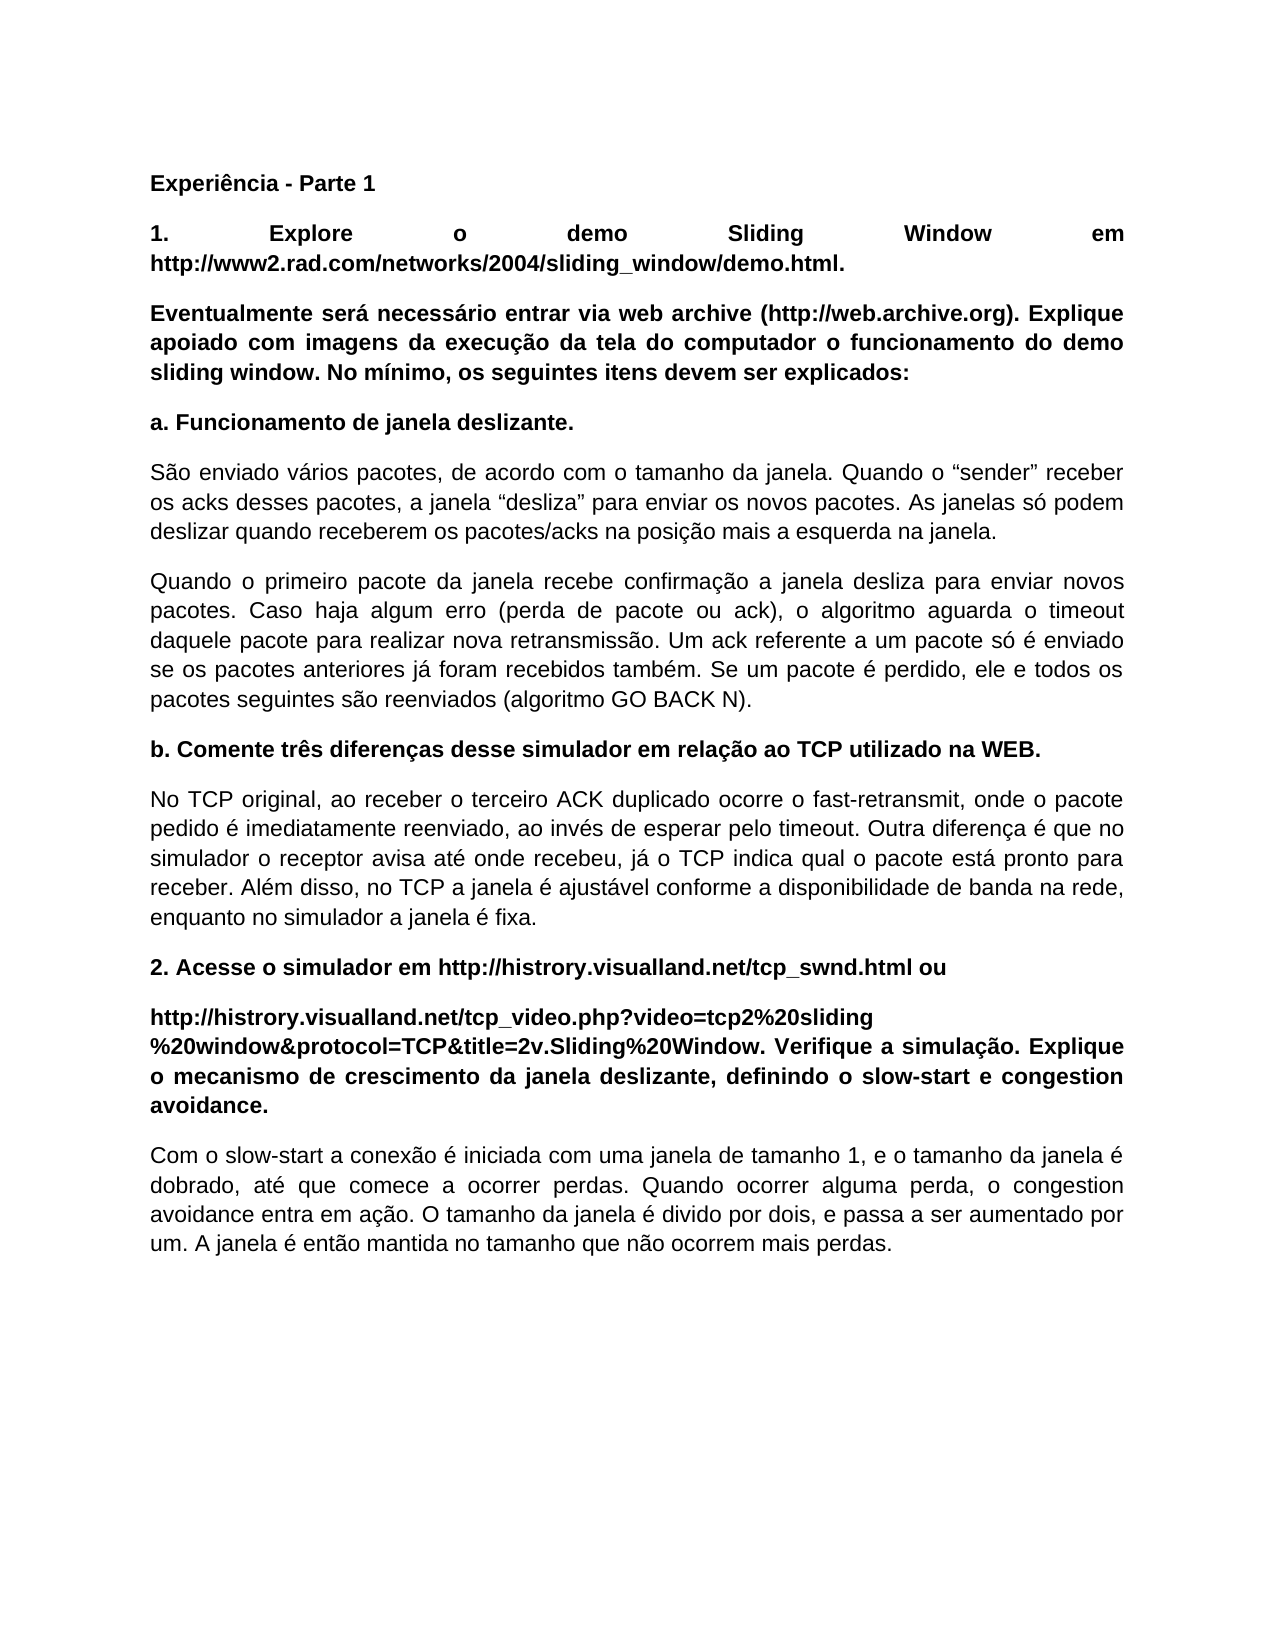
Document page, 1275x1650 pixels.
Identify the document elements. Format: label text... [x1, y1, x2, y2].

text 2. Acesse o simulador em http://histrory.visualland.net/tcp_swnd.html ou [150, 954, 1125, 980]
text 1. Explore o demo Sliding Window em http://www2.rad.com/networks/2004/sliding_window/demo.html. [150, 221, 1125, 276]
text http://histrory.visualland.net/tcp_video.php?video=tcp2%20sliding%20window&protocol=TCP&title=2v.Sliding%20Window. Verifique a simulação. Explique o mecanismo de crescimento da janela deslizante, definindo o slow-start e congestion avoidance. [150, 1004, 1125, 1118]
text Com o slow-start a conexão é iniciada com uma janela de tamanho 1, e o tamanho da janela é dobrado, até que comece a ocorrer perdas. Quando ocorrer alguma perda, o congestion avoidance entra em ação. O tamanho da janela é divido por dois, e passa a ser aumentado por um. A janela é então mantida no tamanho que não ocorrem mais perdas. [150, 1143, 1125, 1257]
text No TCP original, ao receber o terceiro ACK duplicado ocorre o fast-retransmit, onde o pacote pedido é imediatamente reenviado, ao invés de esperar pelo timeout. Outra diferença é que no simulador o receptor avisa até onde recebeu, já o TCP indica qual o pacote está pronto para receber. Além disso, no TCP a janela é ajustável conforme a disponibilidade de banda na rede, enquanto no simulador a janela é fixa. [150, 787, 1125, 930]
text São enviado vários pacotes, de acordo com o tamanho da janela. Quando o “sender” receber os acks desses pacotes, a janela “desliza” para enviar os novos pacotes. As janelas só podem deslizar quando receberem os pacotes/acks na posição mais a esquerda na janela. [150, 460, 1125, 544]
text Quando o primeiro pacote da janela recebe confirmação a janela desliza para enviar novos pacotes. Caso haja algum erro (perda de pacote ou ack), o algoritmo aguarda o timeout daquele pacote para realizar nova retransmissão. Um ack referente a um pacote só é enviado se os pacotes anteriores já foram recebidos também. Se um pacote é perdido, ele e todos os pacotes seguintes são reenviados (algoritmo GO BACK N). [150, 569, 1125, 712]
text Eventualmente será necessário entrar via web archive (http://web.archive.org). Explique apoiado com imagens da execução da tela do computador o funcionamento do demo sliding window. No mínimo, os seguintes itens devem ser explicados: [150, 301, 1125, 385]
text Experiência - Parte 1 [150, 171, 1125, 196]
text b. Comente três diferenças desse simulador em relação ao TCP utilizado na WEB. [150, 736, 1125, 762]
text a. Funcionamento de janela deslizante. [150, 409, 1125, 435]
